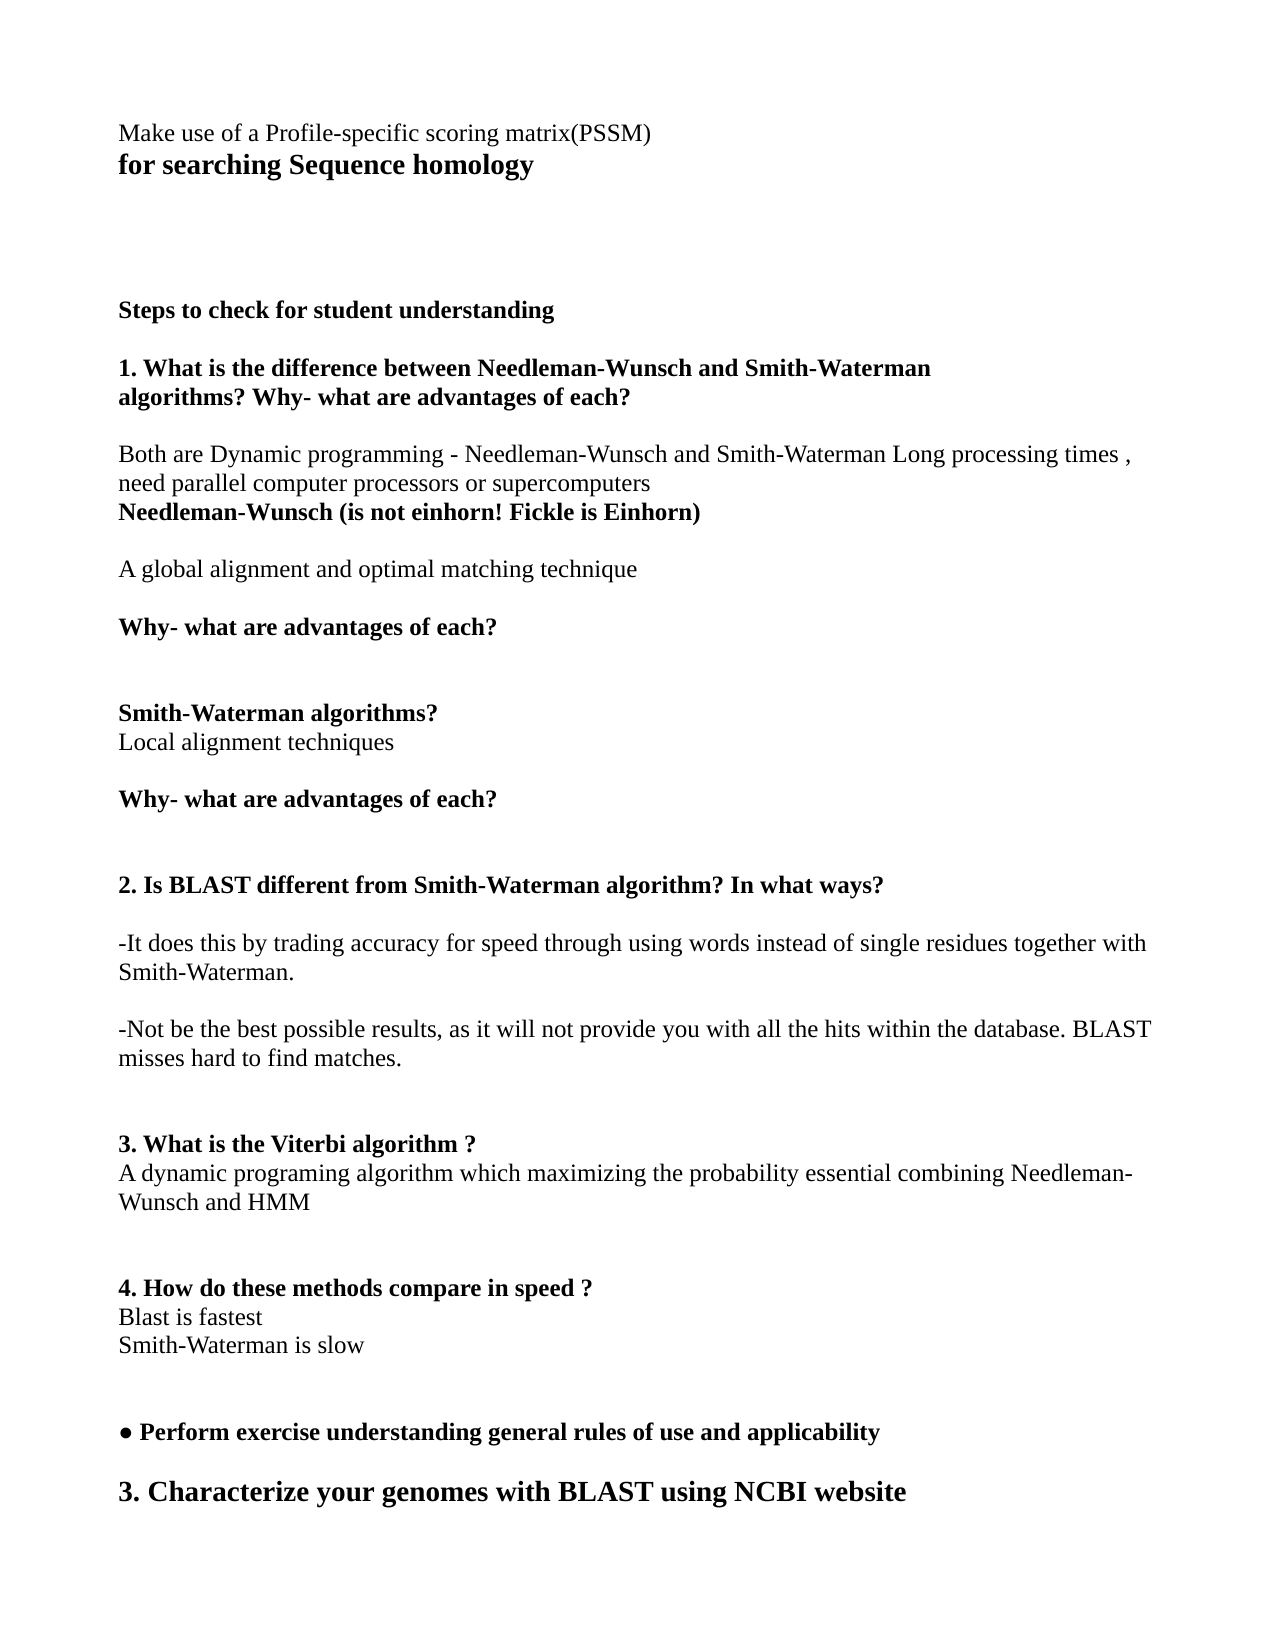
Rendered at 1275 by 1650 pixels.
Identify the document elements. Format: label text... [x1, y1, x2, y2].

text -It does this by trading accuracy for speed through using words instead of single residues together with Smith-Waterman. [118, 928, 1157, 985]
text -Not be the best possible results, as it will not provide you with all the hits within the database. BLAST misses hard to find matches. [118, 1014, 1157, 1072]
text for searching Sequence homology [118, 147, 1157, 180]
text 1. What is the difference between Needleman-Wunsch and Smith-Waterman [118, 353, 1157, 382]
text 3. Characterize your genomes with BLAST using NCBI website [118, 1474, 1157, 1508]
text 4. How do these methods compare in speed ? [118, 1273, 1157, 1302]
text Both are Dynamic programming - Needleman-Wunsch and Smith-Waterman Long processing times , need parallel computer processors or supercomputers [118, 439, 1157, 497]
text 3. What is the Viterbi algorithm ? [118, 1129, 1157, 1158]
text algorithms? Why- what are advantages of each? [118, 382, 1157, 410]
text Needleman-Wunsch (is not einhorn! Fickle is Einhorn) [118, 497, 1157, 525]
text 2. Is BLAST different from Smith-Waterman algorithm? In what ways? [118, 870, 1157, 899]
text Smith-Waterman is slow [118, 1330, 1157, 1359]
text Why- what are advantages of each? [118, 784, 1157, 813]
text Why- what are advantages of each? [118, 612, 1157, 640]
text ● Perform exercise understanding general rules of use and applicability [118, 1417, 1157, 1445]
text Blast is fastest [118, 1302, 1157, 1330]
text Steps to check for student understanding [118, 295, 1157, 324]
text Smith-Waterman algorithms? [118, 698, 1157, 727]
text A dynamic programing algorithm which maximizing the probability essential combining Needleman-Wunsch and HMM [118, 1158, 1157, 1215]
text A global alignment and optimal matching technique [118, 554, 1157, 583]
text Local alignment techniques [118, 727, 1157, 755]
text Make use of a Profile-specific scoring matrix(PSSM) [118, 118, 1157, 147]
